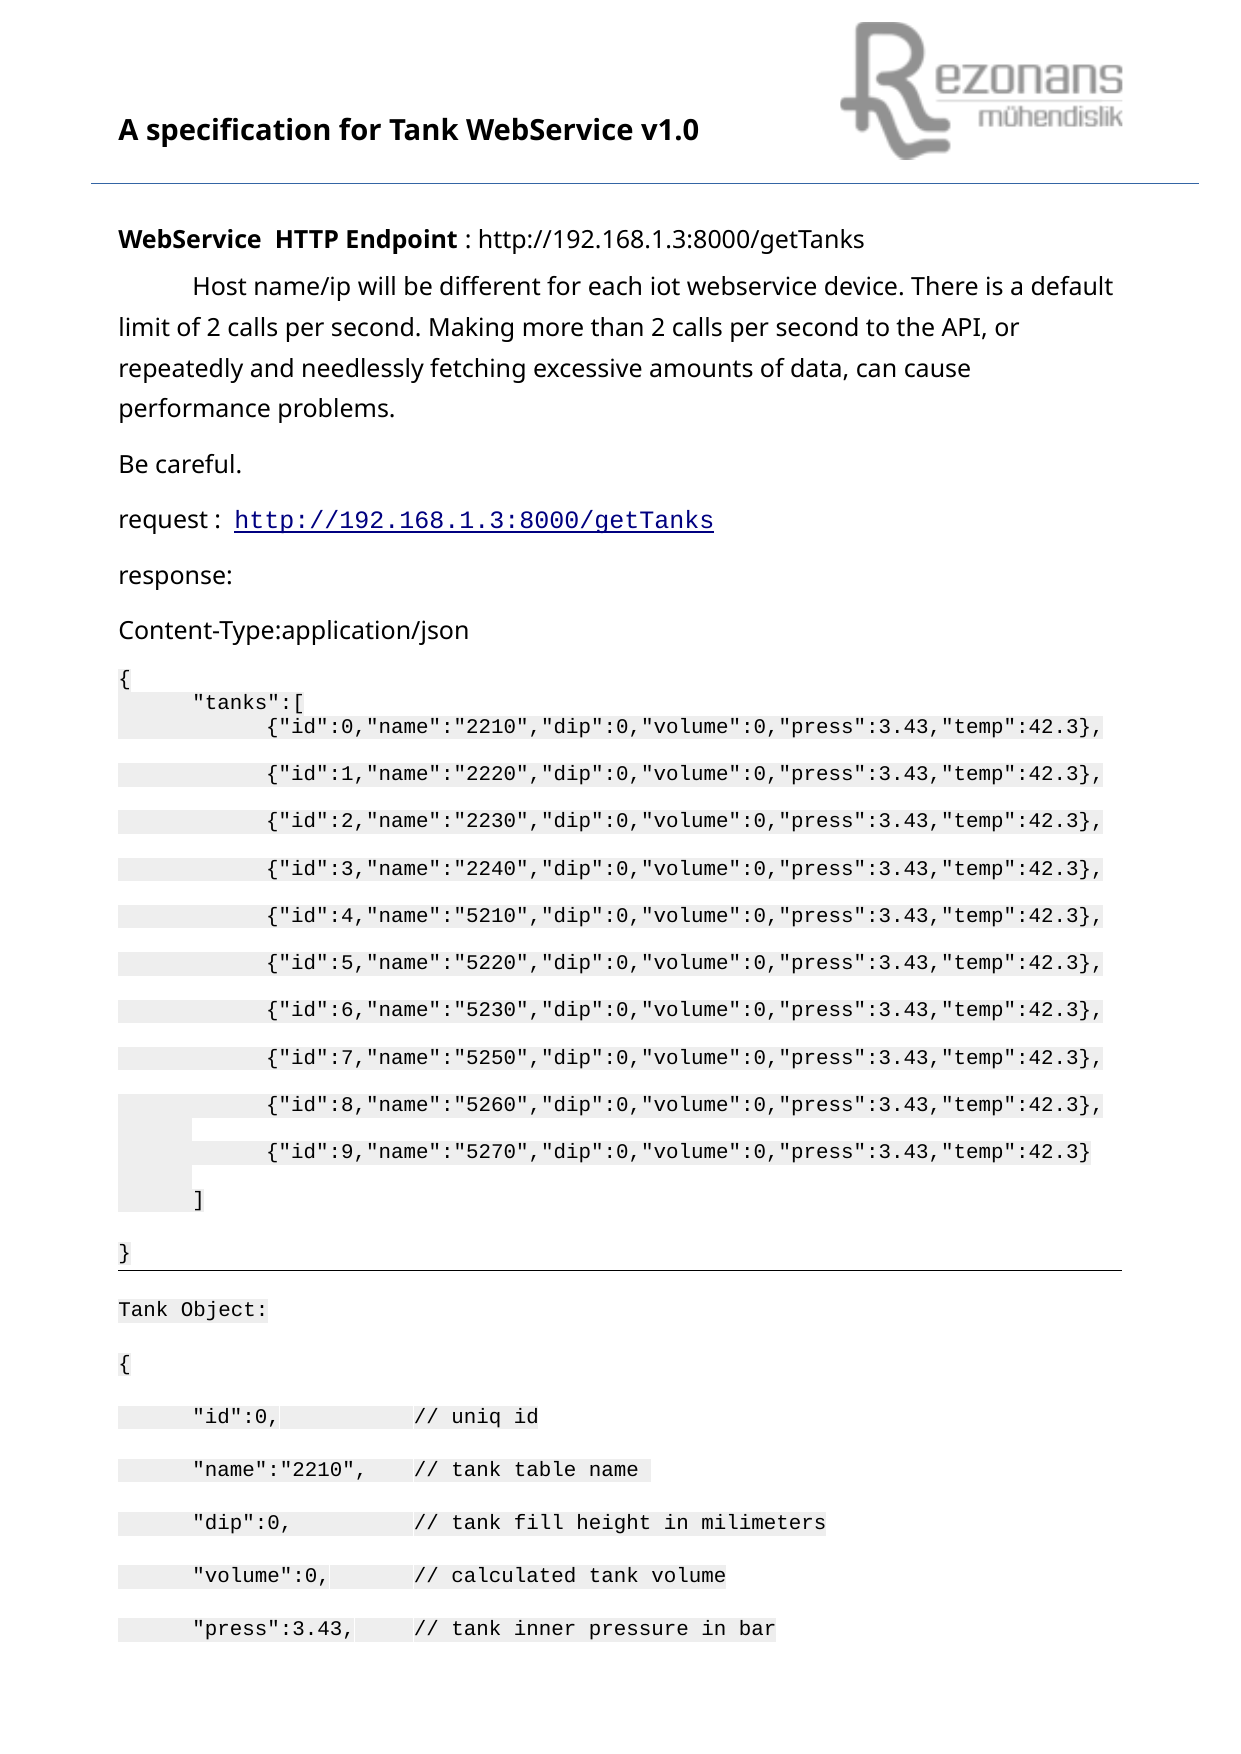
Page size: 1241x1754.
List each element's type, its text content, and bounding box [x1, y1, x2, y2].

text "name":"2210", // tank table name [118, 1459, 1122, 1482]
text } [118, 1242, 1122, 1270]
text "dip":0, // tank fill height in milimeters [118, 1512, 1122, 1536]
text {"id":1,"name":"2220","dip":0,"volume":0,"press":3.43,"temp":42.3}, [118, 763, 1122, 787]
subtitle A specification for Tank WebService v1.0 [118, 109, 840, 149]
text request : http://192.168.1.3:8000/getTanks [118, 502, 1122, 536]
text {"id":3,"name":"2240","dip":0,"volume":0,"press":3.43,"temp":42.3}, [118, 858, 1122, 881]
text Tank Object: [118, 1299, 1122, 1323]
text {"id":9,"name":"5270","dip":0,"volume":0,"press":3.43,"temp":42.3} [118, 1141, 1122, 1165]
text {"id":8,"name":"5260","dip":0,"volume":0,"press":3.43,"temp":42.3}, [118, 1094, 1122, 1118]
text {"id":0,"name":"2210","dip":0,"volume":0,"press":3.43,"temp":42.3}, [118, 716, 1122, 739]
text response: [118, 558, 1122, 592]
text "tanks":[ [118, 692, 1122, 716]
subtitle WebService HTTP Endpoint : http://192.168.1.3:8000/getTanks [118, 222, 1122, 256]
text "press":3.43, // tank inner pressure in bar [118, 1618, 1122, 1642]
text {"id":4,"name":"5210","dip":0,"volume":0,"press":3.43,"temp":42.3}, [118, 905, 1122, 928]
text { [118, 668, 1122, 692]
text ] [118, 1189, 1122, 1212]
text Content-Type:application/json [118, 613, 1122, 647]
text { [118, 1352, 1122, 1376]
text {"id":7,"name":"5250","dip":0,"volume":0,"press":3.43,"temp":42.3}, [118, 1047, 1122, 1070]
text Be careful. [118, 447, 1122, 481]
text "volume":0, // calculated tank volume [118, 1565, 1122, 1589]
text {"id":5,"name":"5220","dip":0,"volume":0,"press":3.43,"temp":42.3}, [118, 952, 1122, 976]
text {"id":2,"name":"2230","dip":0,"volume":0,"press":3.43,"temp":42.3}, [118, 810, 1122, 834]
text Host name/ip will be different for each iot webservice device. There is a default limit of 2 calls per second. Making more than 2 calls per second to the API, or repeatedly and needlessly fetching excessive amounts of data, can cause performance problems. [118, 269, 1122, 425]
text "id":0, // uniq id [118, 1406, 1122, 1429]
text {"id":6,"name":"5230","dip":0,"volume":0,"press":3.43,"temp":42.3}, [118, 999, 1122, 1023]
picture [840, 22, 1123, 160]
